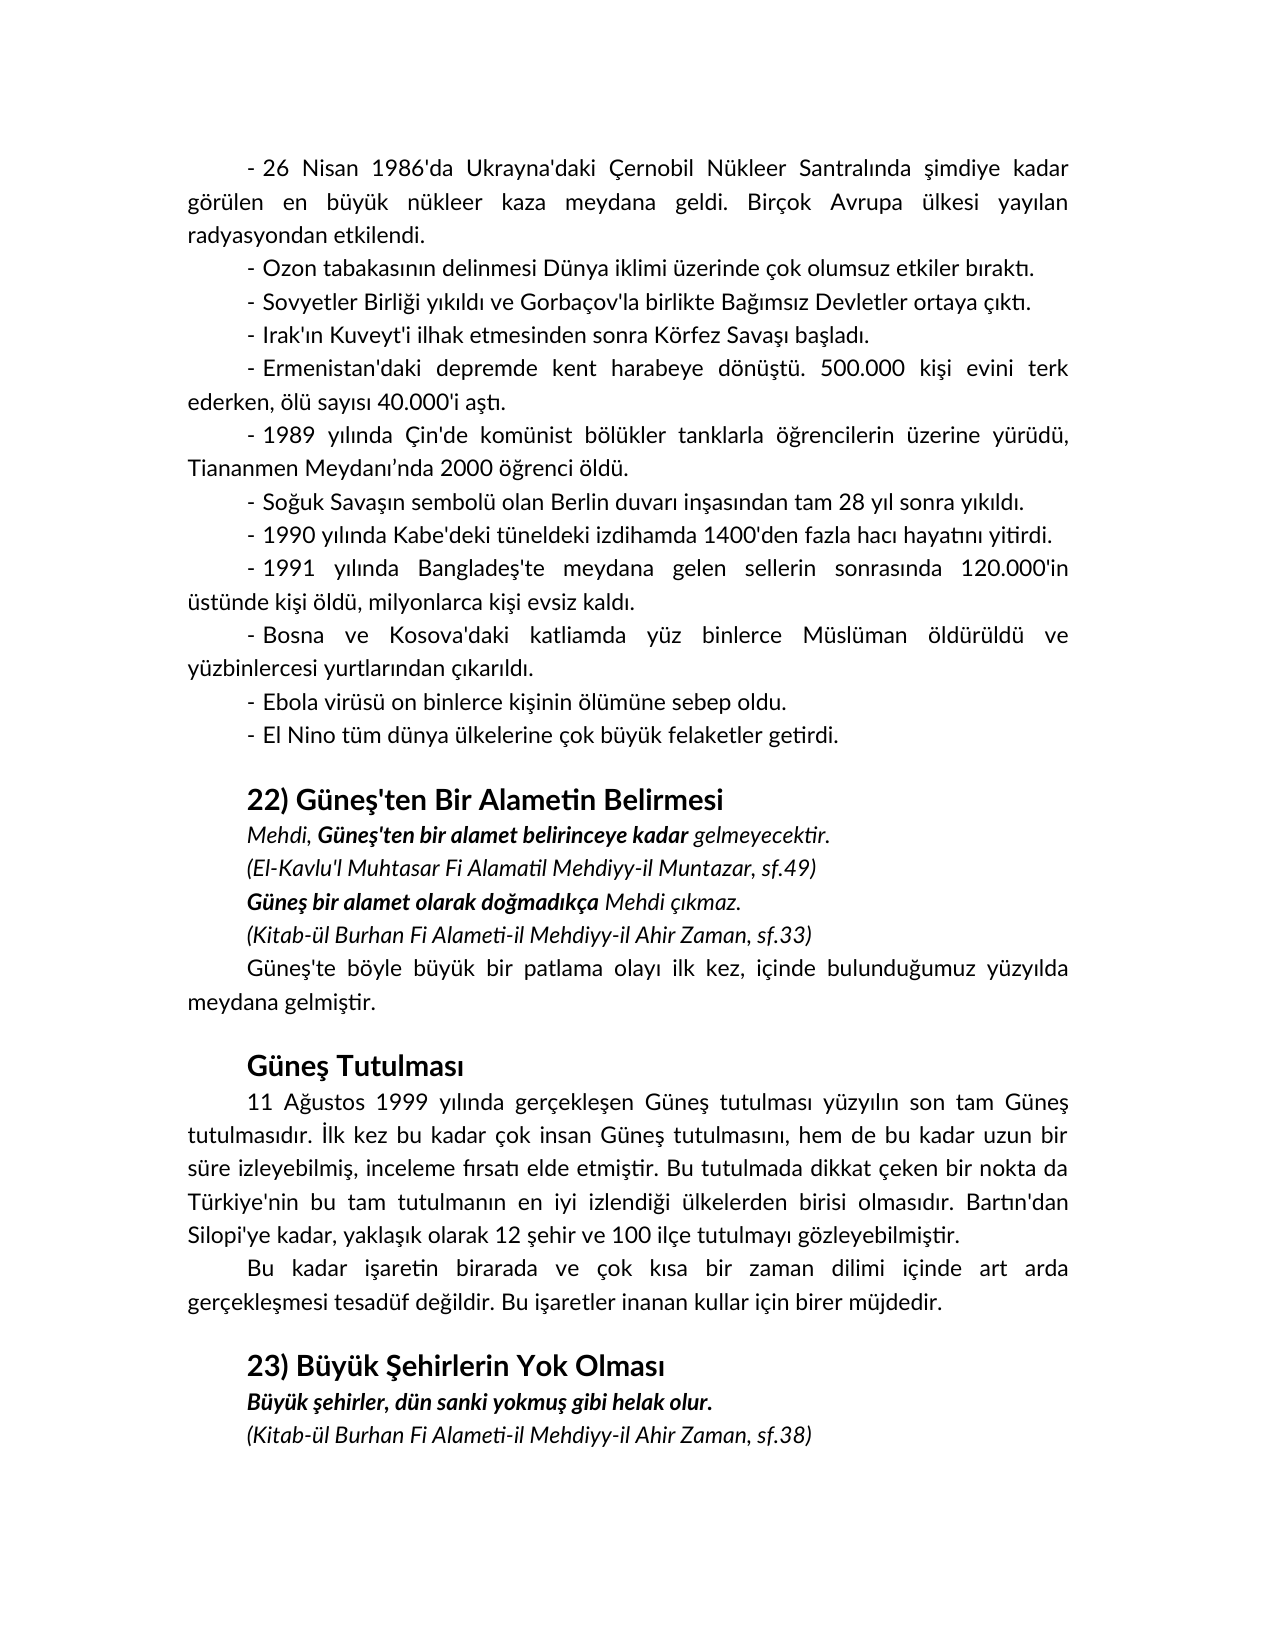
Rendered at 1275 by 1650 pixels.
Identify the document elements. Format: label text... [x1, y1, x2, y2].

text 11 Ağustos 1999 yılında gerçekleşen Güneş tutulması yüzyılın son tam Güneş tutulmasıdır. İlk kez bu kadar çok insan Güneş tutulmasını, hem de bu kadar uzun bir süre izleyebilmiş, inceleme fırsatı elde etmiştir. Bu tutulmada dikkat çeken bir nokta da Türkiye'nin bu tam tutulmanın en iyi izlendiği ülkelerden birisi olmasıdır. Bartın'dan Silopi'ye kadar, yaklaşık olarak 12 şehir ve 100 ilçe tutulmayı gözleyebilmiştir. [187, 1083, 1070, 1250]
text - 1990 yılında Kabe'deki tüneldeki izdihamda 1400'den fazla hacı hayatını yitirdi. [187, 517, 1070, 550]
text - Sovyetler Birliği yıkıldı ve Gorbaçov'la birlikte Bağımsız Devletler ortaya çıktı. [187, 283, 1070, 317]
text - 26 Nisan 1986'da Ukrayna'daki Çernobil Nükleer Santralında şimdiye kadar görülen en büyük nükleer kaza meydana geldi. Birçok Avrupa ülkesi yayılan radyasyondan etkilendi. [187, 150, 1070, 250]
text Mehdi, Güneş'ten bir alamet belirinceye kadar gelmeyecektir. [187, 817, 1070, 850]
text - Bosna ve Kosova'daki katliamda yüz binlerce Müslüman öldürüldü ve yüzbinlercesi yurtlarından çıkarıldı. [187, 617, 1070, 683]
text Güneş bir alamet olarak doğmadıkça Mehdi çıkmaz. [187, 883, 1070, 917]
text (Kitab-ül Burhan Fi Alameti-il Mehdiyy-il Ahir Zaman, sf.33) [187, 917, 1070, 950]
text 23) Büyük Şehirlerin Yok Olması [187, 1350, 1070, 1383]
text - Irak'ın Kuveyt'i ilhak etmesinden sonra Körfez Savaşı başladı. [187, 317, 1070, 350]
text Güneş'te böyle büyük bir patlama olayı ilk kez, içinde bulunduğumuz yüzyılda meydana gelmiştir. [187, 950, 1070, 1017]
text (Kitab-ül Burhan Fi Alameti-il Mehdiyy-il Ahir Zaman, sf.38) [187, 1417, 1070, 1450]
text - Ebola virüsü on binlerce kişinin ölümüne sebep oldu. [187, 683, 1070, 717]
text - 1991 yılında Bangladeş'te meydana gelen sellerin sonrasında 120.000'in üstünde kişi öldü, milyonlarca kişi evsiz kaldı. [187, 550, 1070, 617]
text (El-Kavlu'l Muhtasar Fi Alamatil Mehdiyy-il Muntazar, sf.49) [187, 850, 1070, 883]
text Güneş Tutulması [187, 1050, 1070, 1083]
text - El Nino tüm dünya ülkelerine çok büyük felaketler getirdi. [187, 717, 1070, 750]
text Büyük şehirler, dün sanki yokmuş gibi helak olur. [187, 1383, 1070, 1417]
text Bu kadar işaretin birarada ve çok kısa bir zaman dilimi içinde art arda gerçekleşmesi tesadüf değildir. Bu işaretler inanan kullar için birer müjdedir. [187, 1250, 1070, 1317]
text 22) Güneş'ten Bir Alametin Belirmesi [187, 783, 1070, 817]
text - Ermenistan'daki depremde kent harabeye dönüştü. 500.000 kişi evini terk ederken, ölü sayısı 40.000'i aştı. [187, 350, 1070, 417]
text - Ozon tabakasının delinmesi Dünya iklimi üzerinde çok olumsuz etkiler bıraktı. [187, 250, 1070, 283]
text - 1989 yılında Çin'de komünist bölükler tanklarla öğrencilerin üzerine yürüdü, Tiananmen Meydanı’nda 2000 öğrenci öldü. [187, 417, 1070, 483]
text - Soğuk Savaşın sembolü olan Berlin duvarı inşasından tam 28 yıl sonra yıkıldı. [187, 483, 1070, 517]
